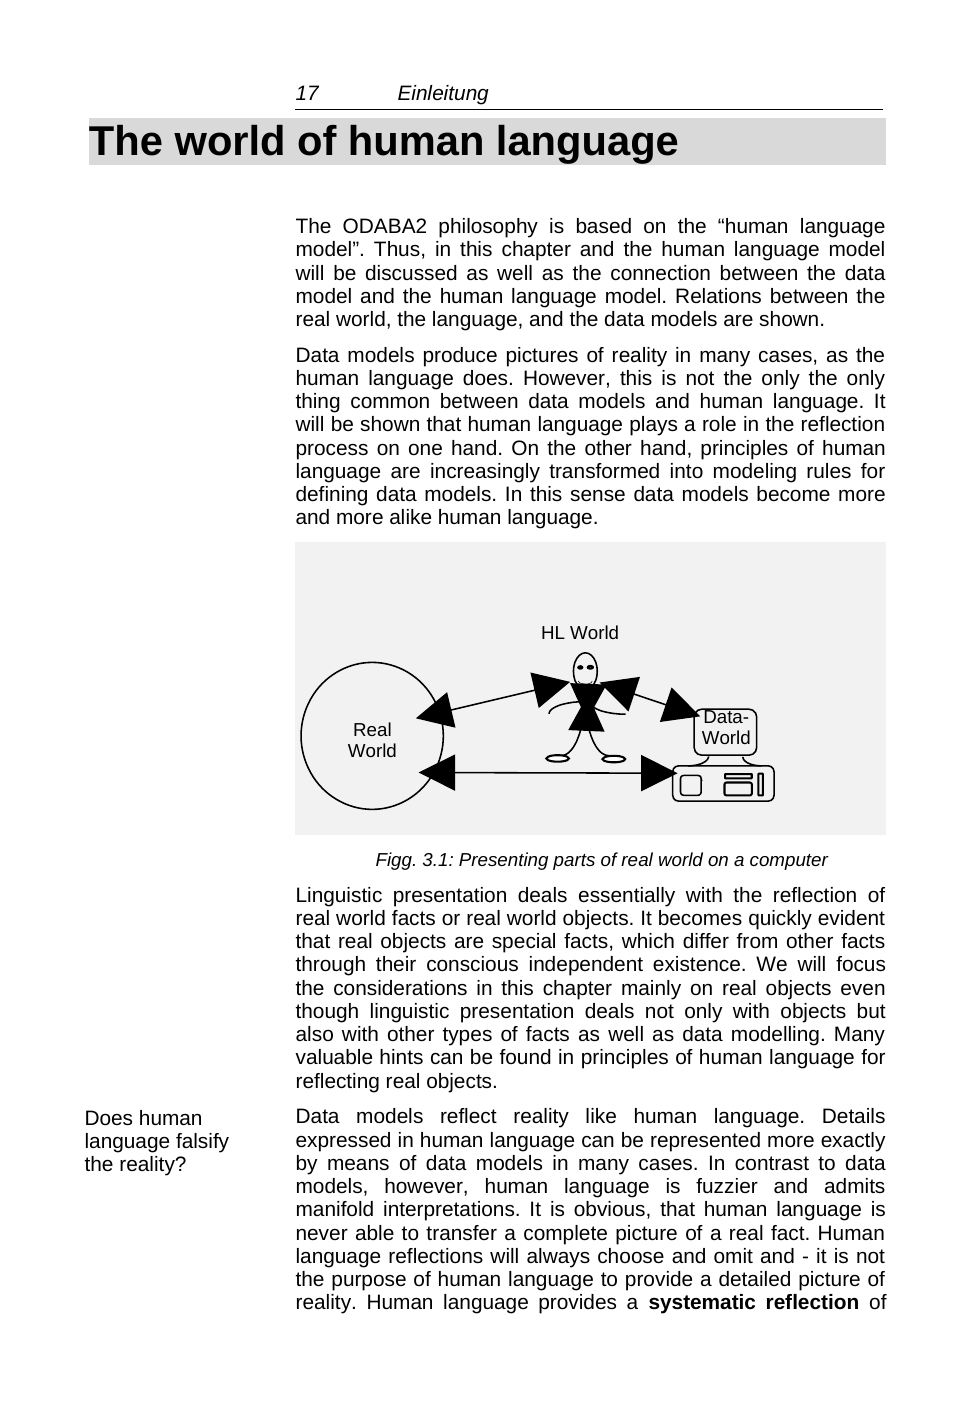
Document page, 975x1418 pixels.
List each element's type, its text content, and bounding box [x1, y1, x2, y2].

text Data models produce pictures of reality in many cases, as the human language does. However, this is not the only the only thing common between data models and human language. It will be shown that human language plays a role in the reflection process on one hand. On the other hand, principles of human language are increasingly transformed into modeling rules for defining data models. In this sense data models become more and more alike human language. [295, 343, 886, 529]
subtitle The world of human language [89, 118, 886, 165]
text Figg. 3.1: Presenting parts of real world on a computer [325, 848, 880, 871]
text Data models reflect reality like human language. Details expressed in human language can be represented more exactly by means of data models in many cases. In contrast to data models, however, human language is fuzzier and admits manifold interpretations. It is obvious, that human language is never able to transfer a complete picture of a real fact. Human language reflections will always choose and omit and - it is not the purpose of human language to provide a detailed picture of reality. Human language provides a systematic reflection of [295, 1105, 886, 1314]
text Does human language falsify the reality? [84, 1106, 249, 1176]
text Linguistic presentation deals essentially with the reflection of real world facts or real world objects. It becomes quickly evident that real objects are special facts, which differ from other facts through their conscious independent existence. We will focus the considerations in this chapter mainly on real objects even though linguistic presentation deals not only with objects but also with other types of facts as well as data modelling. Many valuable hints can be found in principles of human language for reflecting real objects. [295, 883, 886, 1092]
text The ODABA2 philosophy is based on the “human language model”. Thus, in this chapter and the human language model will be discussed as well as the connection between the data model and the human language model. Relations between the real world, the language, and the data models are shown. [295, 215, 886, 331]
